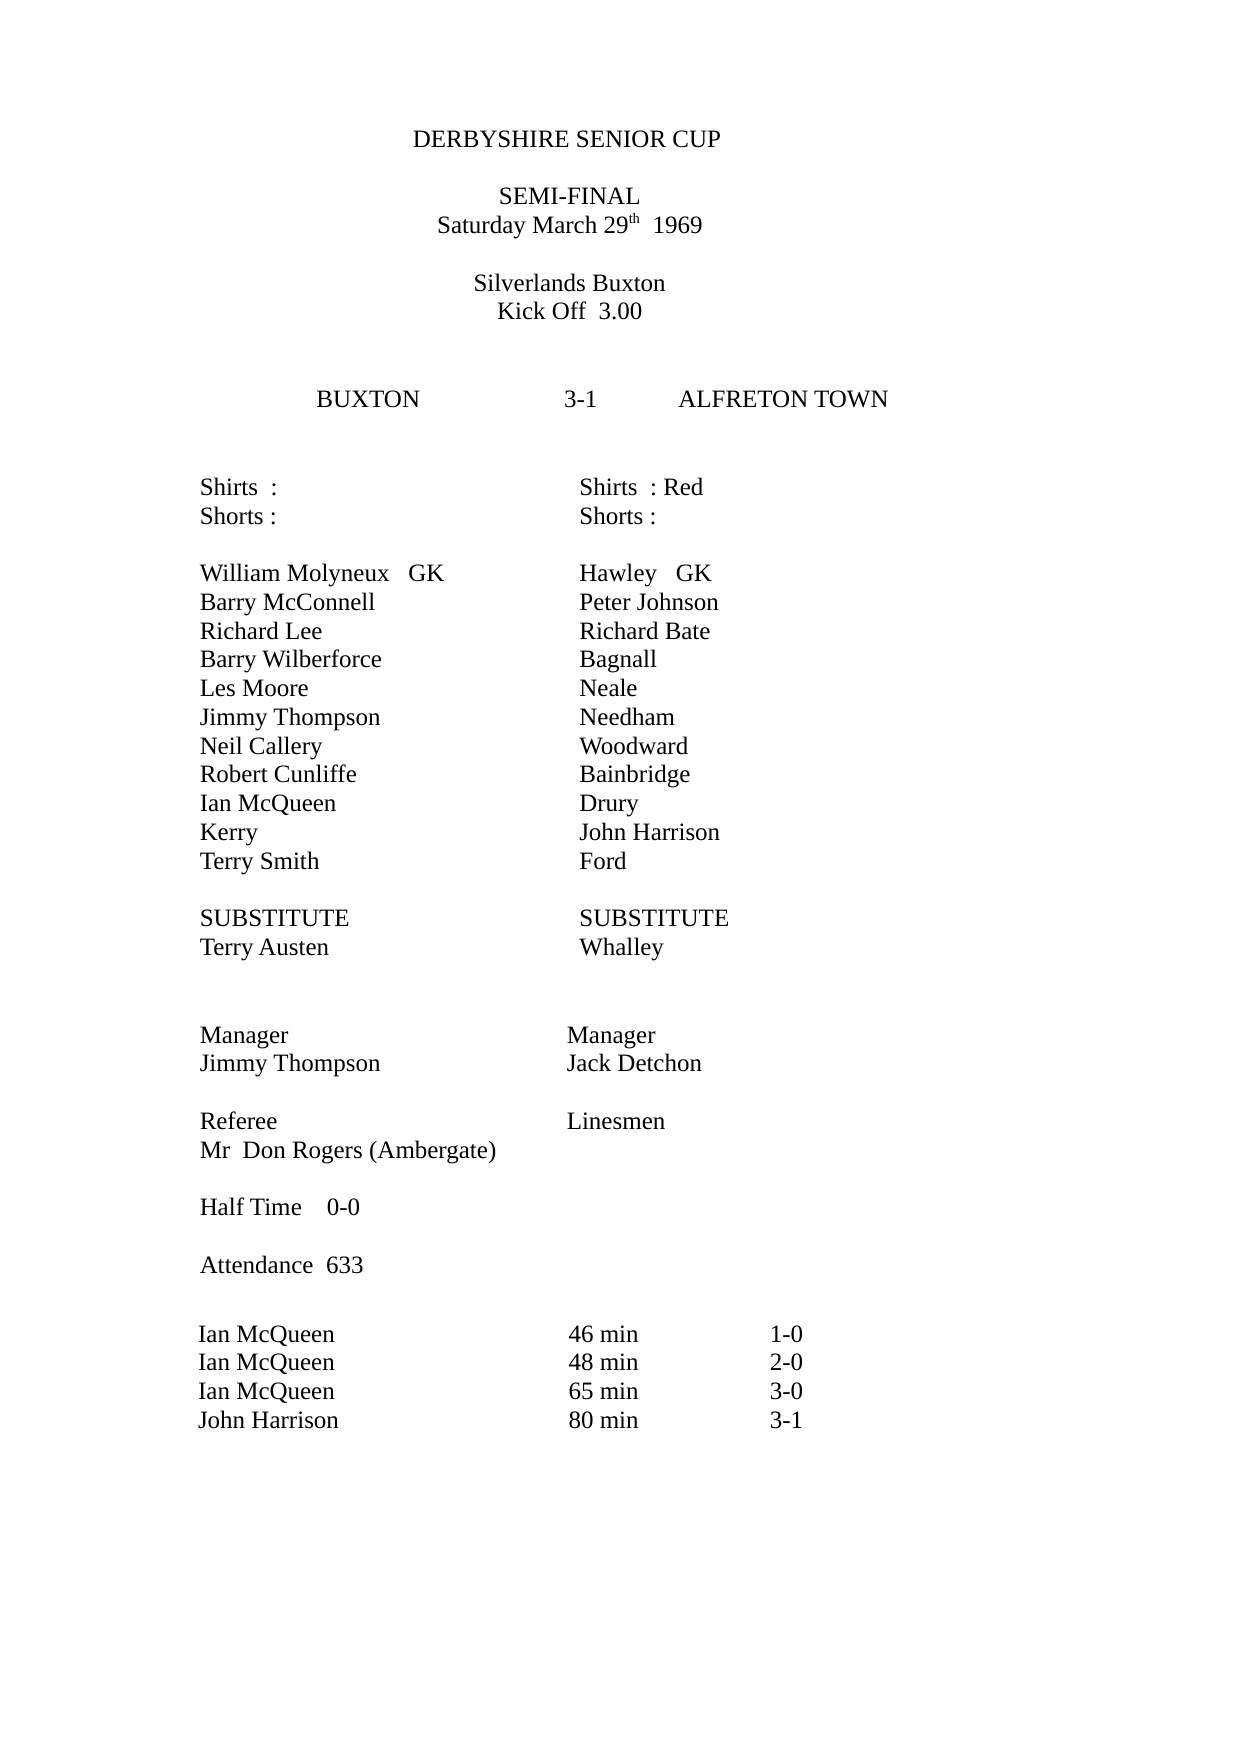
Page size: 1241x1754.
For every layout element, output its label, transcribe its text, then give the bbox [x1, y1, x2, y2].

table_header Manager Jimmy Thompson Referee Mr Don Rogers (Ambergate) Half Time 0-0 Attendance 633 [194, 1014, 561, 1284]
table_header ALFRETON TOWN [616, 379, 951, 419]
table_header 46 min 1-0 48 min 2-0 65 min 3-0 80 min 3-1 [563, 1313, 947, 1439]
table_header 3-1 [545, 379, 616, 419]
table_header Shirts : Red Shorts : Hawley GK Peter Johnson Richard Bate Bagnall Neale Needham Woodward Bainbridge Drury John Harrison Ford SUBSTITUTE Whalley [574, 466, 951, 966]
table_header Ian McQueen Ian McQueen Ian McQueen John Harrison [192, 1313, 562, 1439]
table_header BUXTON [191, 379, 545, 419]
table_header Shirts : Shorts : William Molyneux GK Barry McConnell Richard Lee Barry Wilberforce Les Moore Jimmy Thompson Neil Callery Robert Cunliffe Ian McQueen Kerry Terry Smith SUBSTITUTE Terry Austen [194, 466, 573, 966]
table_header Manager Jack Detchon Linesmen [561, 1014, 948, 1284]
table_header DERBYSHIRE SENIOR CUP SEMI-FINAL Saturday March 29th 1969 Silverlands Buxton Kick Off 3.00 [191, 118, 948, 331]
